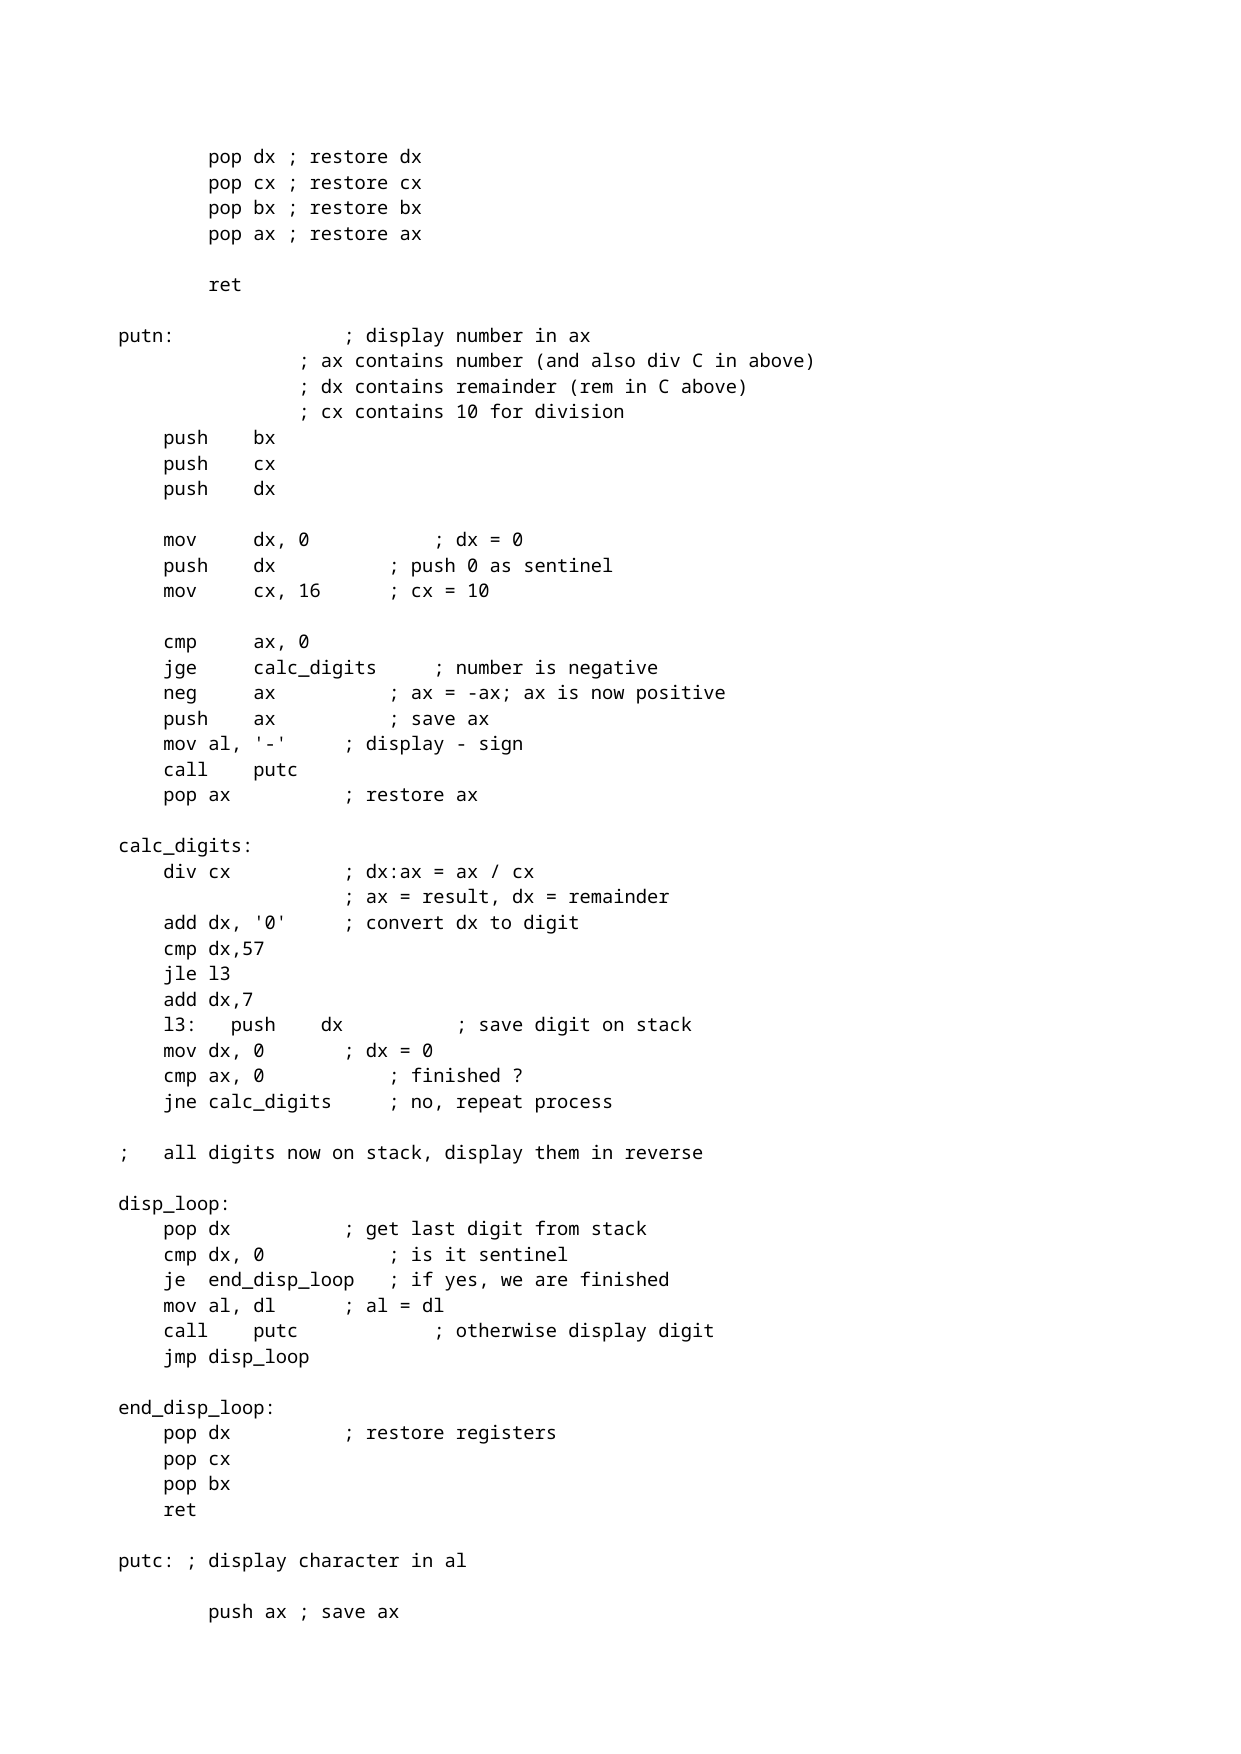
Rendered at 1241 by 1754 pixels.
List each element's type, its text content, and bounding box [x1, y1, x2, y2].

text pop bx [118, 1471, 1122, 1496]
text je end_disp_loop ; if yes, we are finished [118, 1267, 1122, 1292]
text ; ax = result, dx = remainder [118, 884, 1122, 909]
text push dx [118, 475, 1122, 501]
text disp_loop: [118, 1190, 1122, 1216]
text pop cx [118, 1445, 1122, 1471]
text call putc [118, 756, 1122, 782]
text pop ax ; restore ax [118, 782, 1122, 807]
text cmp dx,57 [118, 935, 1122, 960]
text cmp dx, 0 ; is it sentinel [118, 1241, 1122, 1267]
text jge calc_digits ; number is negative [118, 654, 1122, 679]
text pop dx ; restore dx [118, 144, 1122, 169]
text add dx, '0' ; convert dx to digit [118, 909, 1122, 935]
text pop bx ; restore bx [118, 195, 1122, 220]
text jne calc_digits ; no, repeat process [118, 1088, 1122, 1113]
text ret [118, 1496, 1122, 1522]
text jle l3 [118, 960, 1122, 986]
text pop cx ; restore cx [118, 169, 1122, 195]
text push dx ; push 0 as sentinel [118, 552, 1122, 577]
text push bx [118, 424, 1122, 450]
text push ax ; save ax [118, 705, 1122, 731]
text putn: ; display number in ax [118, 322, 1122, 348]
text ret [118, 271, 1122, 297]
text jmp disp_loop [118, 1343, 1122, 1369]
text calc_digits: [118, 833, 1122, 858]
text mov dx, 0 ; dx = 0 [118, 1037, 1122, 1062]
text mov dx, 0 ; dx = 0 [118, 526, 1122, 552]
text push cx [118, 450, 1122, 475]
text end_disp_loop: [118, 1394, 1122, 1420]
text pop dx ; get last digit from stack [118, 1216, 1122, 1241]
text ; all digits now on stack, display them in reverse [118, 1139, 1122, 1164]
text neg ax ; ax = -ax; ax is now positive [118, 679, 1122, 705]
text ; ax contains number (and also div C in above) [118, 348, 1122, 373]
text l3: push dx ; save digit on stack [118, 1011, 1122, 1037]
text mov al, '-' ; display - sign [118, 731, 1122, 756]
text cmp ax, 0 [118, 628, 1122, 654]
text mov al, dl ; al = dl [118, 1292, 1122, 1318]
text call putc ; otherwise display digit [118, 1318, 1122, 1343]
text ; cx contains 10 for division [118, 399, 1122, 424]
text div cx ; dx:ax = ax / cx [118, 858, 1122, 884]
text push ax ; save ax [118, 1598, 1122, 1624]
text add dx,7 [118, 986, 1122, 1011]
text pop ax ; restore ax [118, 220, 1122, 246]
text putc: ; display character in al [118, 1547, 1122, 1573]
text ; dx contains remainder (rem in C above) [118, 373, 1122, 399]
text cmp ax, 0 ; finished ? [118, 1062, 1122, 1088]
text mov cx, 16 ; cx = 10 [118, 577, 1122, 603]
text pop dx ; restore registers [118, 1420, 1122, 1445]
